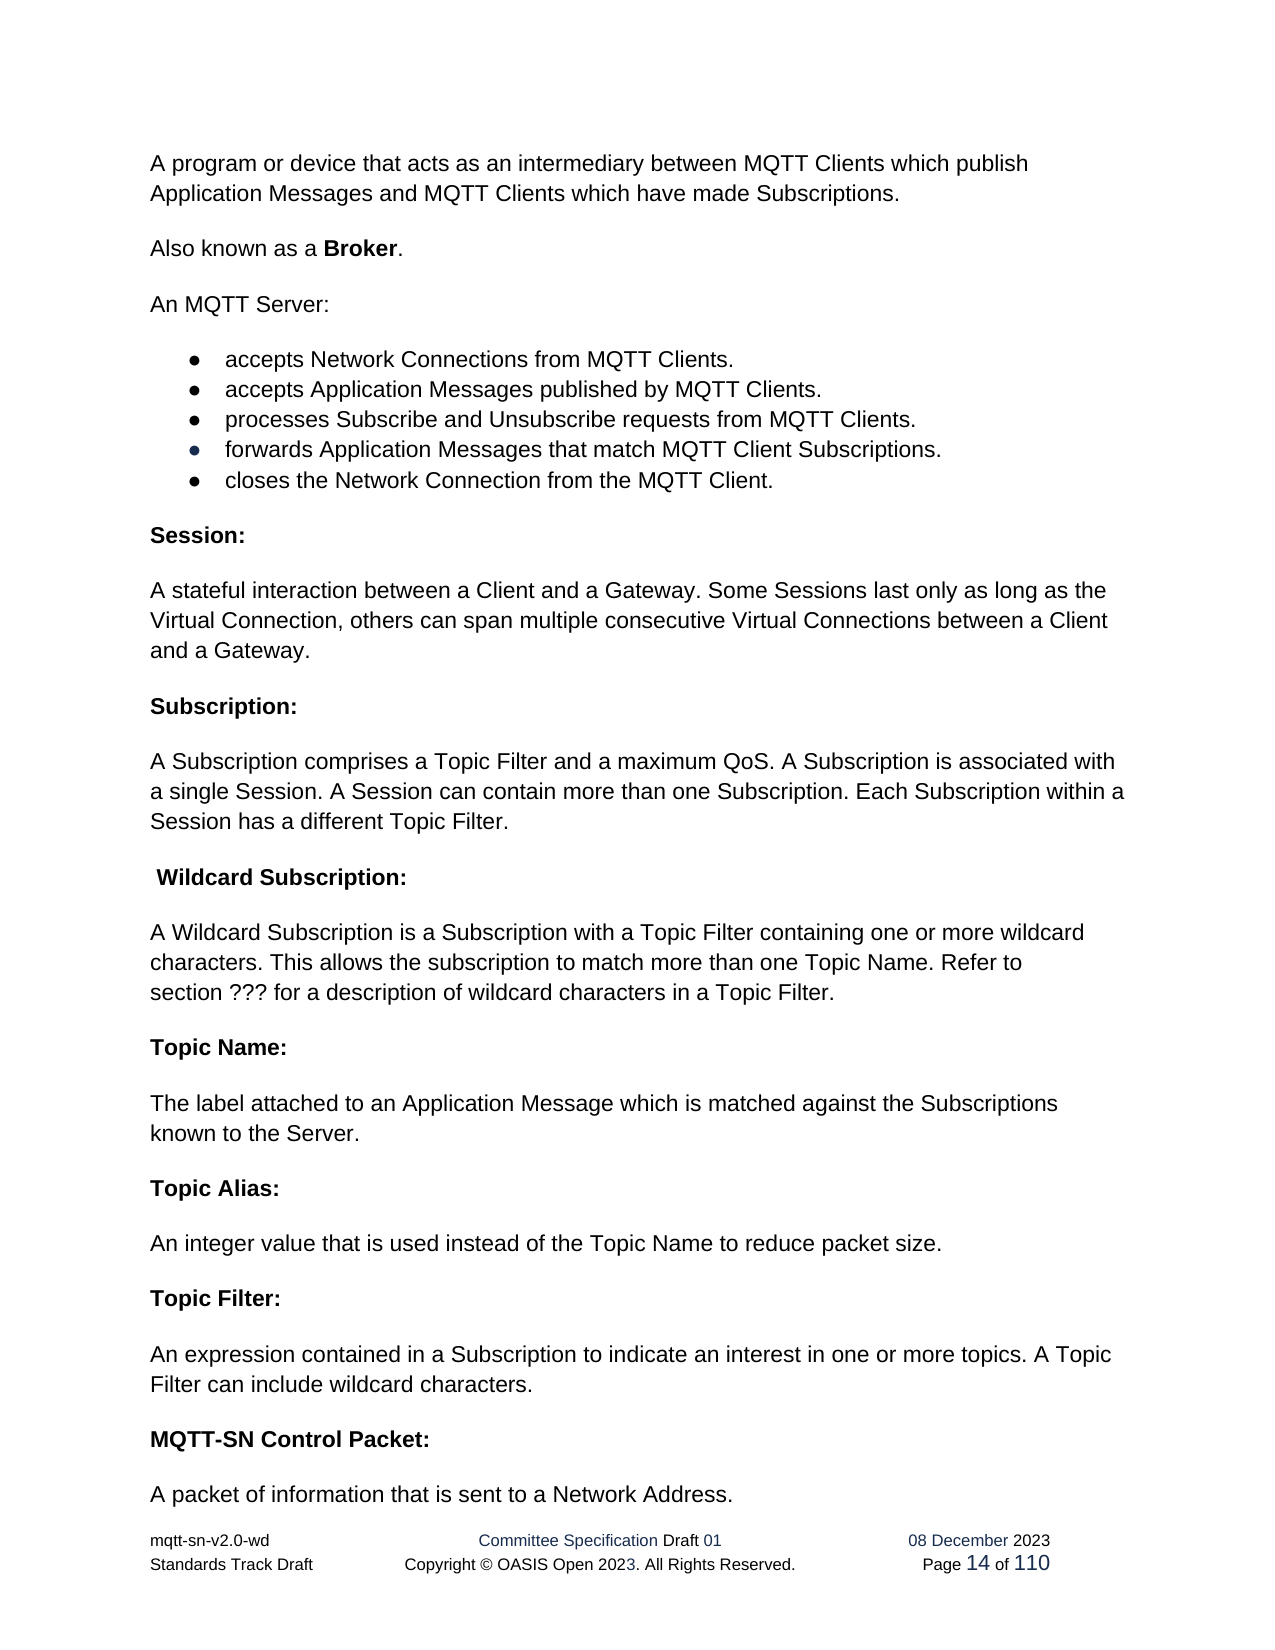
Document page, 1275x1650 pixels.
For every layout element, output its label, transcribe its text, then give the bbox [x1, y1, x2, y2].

text Subscription: [150, 693, 1125, 719]
text Wildcard Subscription: [150, 863, 1125, 890]
text Topic Name: [150, 1034, 1125, 1061]
text MQTT-SN Control Packet: [150, 1426, 1125, 1452]
list forwards Application Messages that match MQTT Client Subscriptions. [187, 436, 1125, 463]
text Topic Filter: [150, 1285, 1125, 1312]
text A stateful interaction between a Client and a Gateway. Some Sessions last only as long as the Virtual Connection, others can span multiple consecutive Virtual Connections between a Client and a Gateway. [150, 577, 1125, 664]
text A Wildcard Subscription is a Subscription with a Topic Filter containing one or more wildcard characters. This allows the subscription to match more than one Topic Name. Refer to section ??? for a description of wildcard characters in a Topic Filter. [150, 919, 1125, 1006]
list accepts Application Messages published by MQTT Clients. [187, 376, 1125, 402]
text Also known as a Broker. [150, 235, 1125, 262]
text An MQTT Server: [150, 291, 1125, 317]
text Topic Alias: [150, 1175, 1125, 1201]
text An integer value that is used instead of the Topic Name to reduce packet size. [150, 1230, 1125, 1257]
text A packet of information that is sent to a Network Address. [150, 1481, 1125, 1508]
text The label attached to an Application Message which is matched against the Subscriptions known to the Server. [150, 1089, 1125, 1146]
text A Subscription comprises a Topic Filter and a maximum QoS. A Subscription is associated with a single Session. A Session can contain more than one Subscription. Each Subscription within a Session has a different Topic Filter. [150, 748, 1125, 835]
list accepts Network Connections from MQTT Clients. [187, 346, 1125, 372]
text A program or device that acts as an intermediary between MQTT Clients which publish Application Messages and MQTT Clients which have made Subscriptions. [150, 150, 1125, 207]
list closes the Network Connection from the MQTT Client. [187, 467, 1125, 493]
list processes Subscribe and Unsubscribe requests from MQTT Clients. [187, 406, 1125, 433]
text Session: [150, 522, 1125, 548]
text An expression contained in a Subscription to indicate an interest in one or more topics. A Topic Filter can include wildcard characters. [150, 1341, 1125, 1397]
